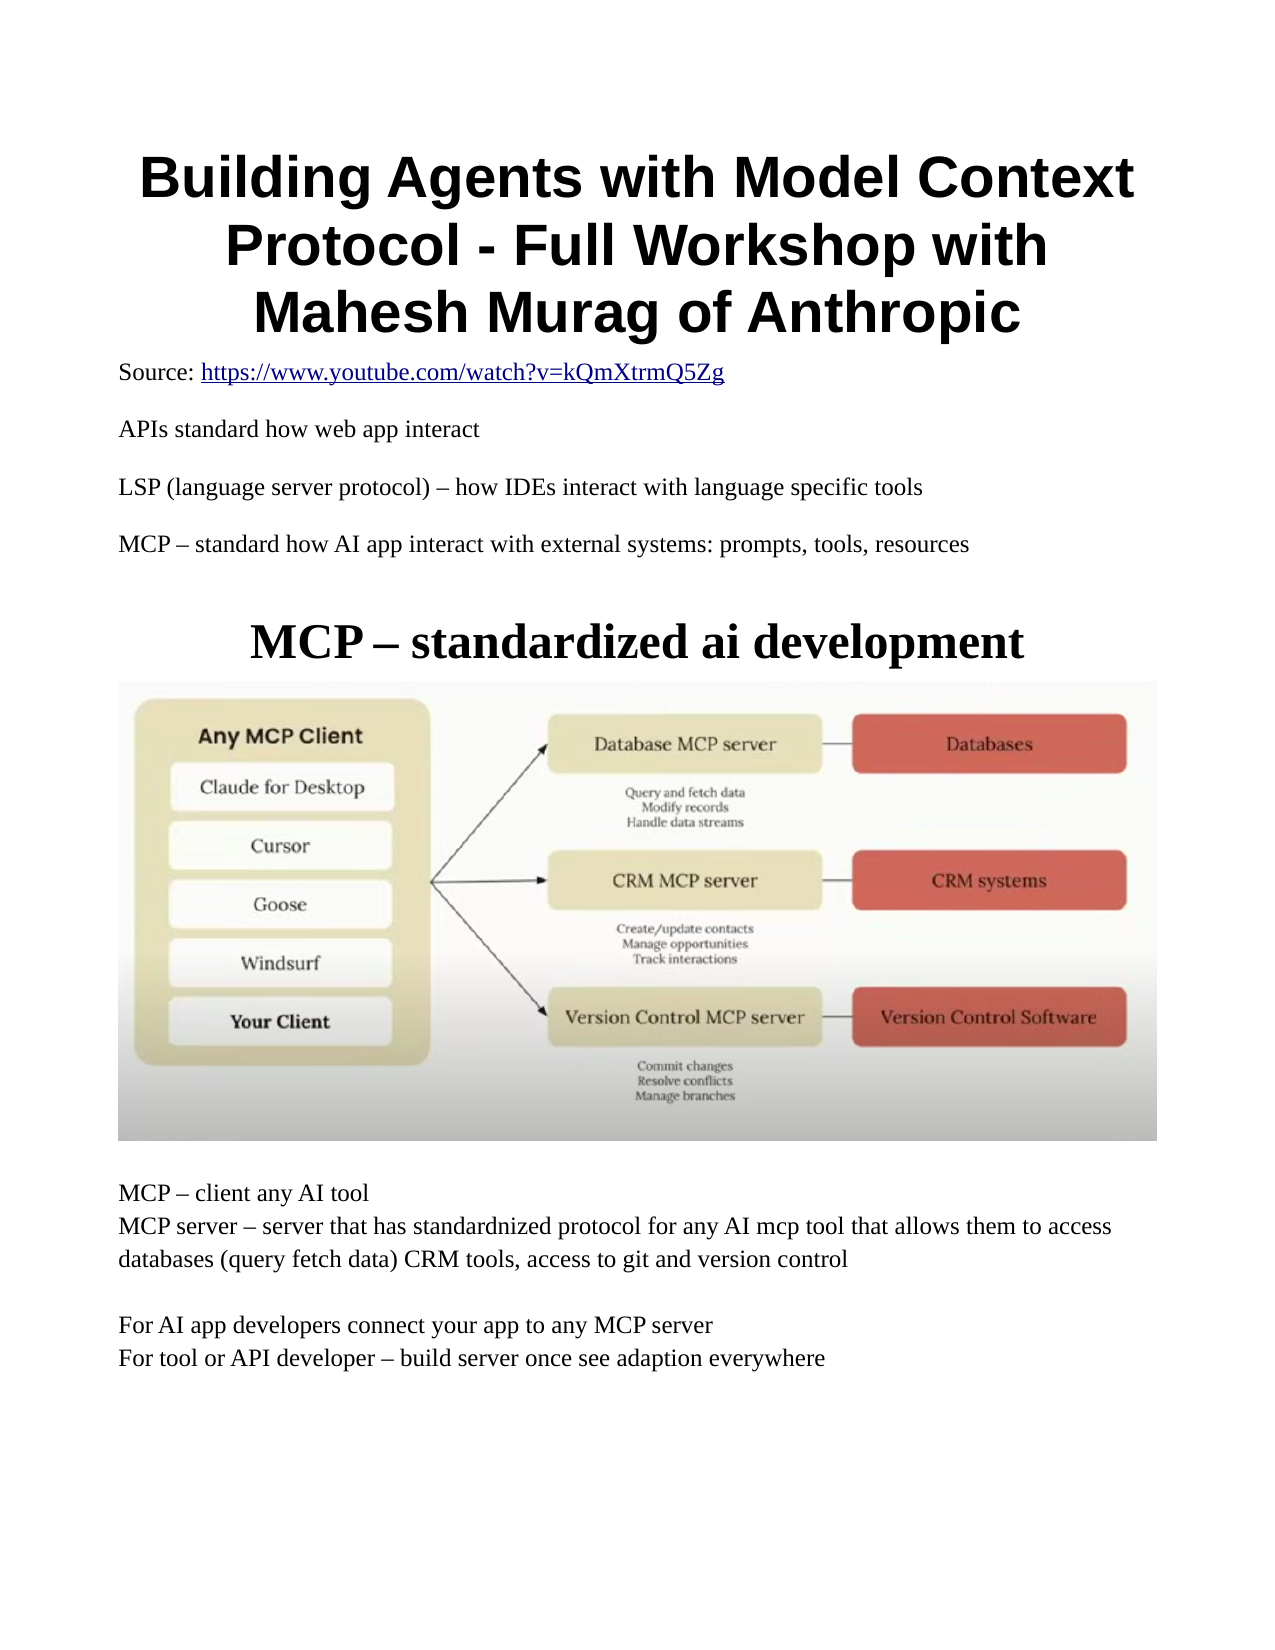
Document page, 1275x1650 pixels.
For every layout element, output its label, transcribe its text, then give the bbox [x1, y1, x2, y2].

subtitle MCP – standardized ai development [118, 612, 1157, 669]
picture [118, 681, 1157, 1141]
text MCP – standard how AI app interact with external systems: prompts, tools, resources [118, 529, 1157, 558]
title Building Agents with Model Context Protocol - Full Workshop with Mahesh Murag of Anthropic [118, 143, 1157, 344]
text APIs standard how web app interact [118, 414, 1157, 443]
text LSP (language server protocol) – how IDEs interact with language specific tools [118, 472, 1157, 501]
text MCP – client any AI tool MCP server – server that has standardnized protocol for any AI mcp tool that allows them to access databases (query fetch data) CRM tools, access to git and version control For AI app developers connect your app to any MCP server For tool or API developer – build server once see adaption everywhere [118, 1141, 1157, 1372]
text Source: https://www.youtube.com/watch?v=kQmXtrmQ5Zg [118, 357, 1157, 386]
